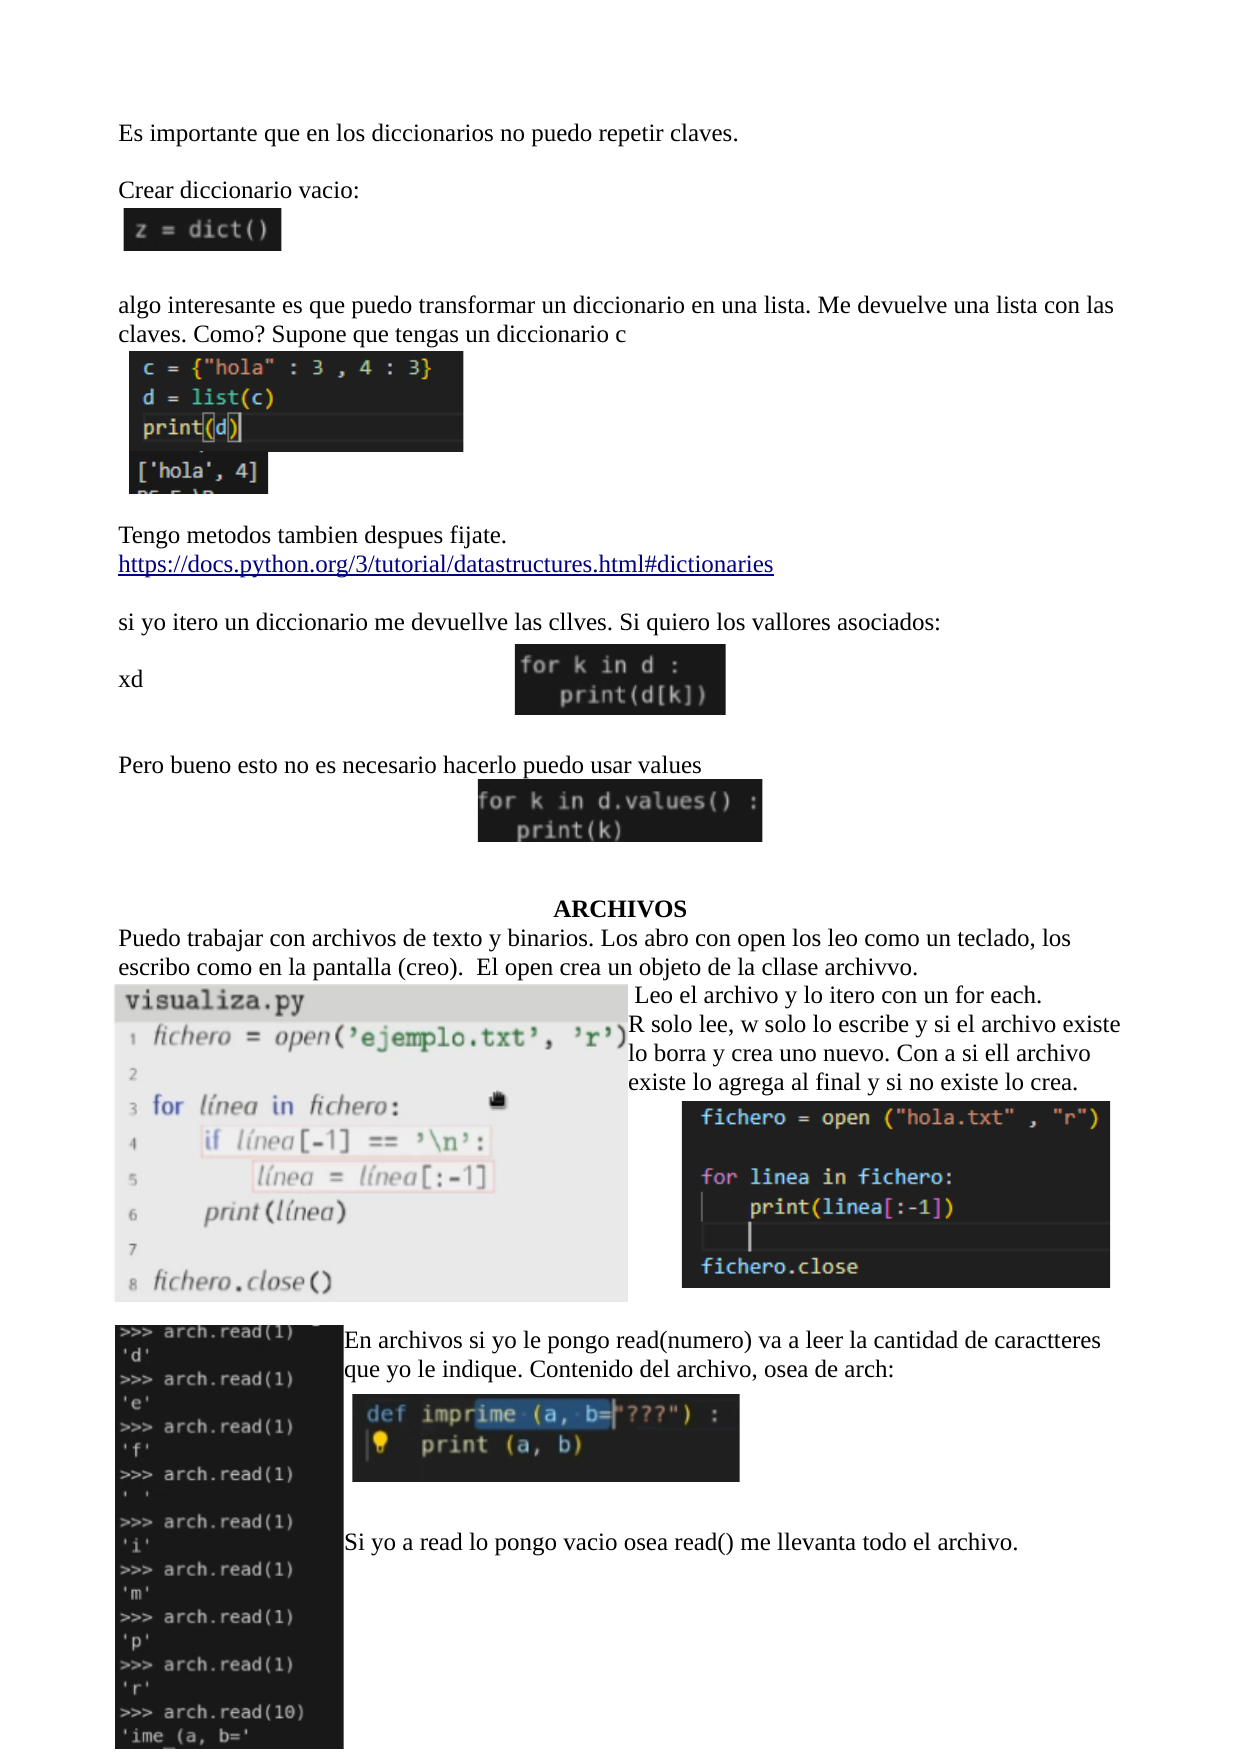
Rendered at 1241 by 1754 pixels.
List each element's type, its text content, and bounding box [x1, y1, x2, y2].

text ARCHIVOS [118, 894, 1122, 923]
text xd [118, 664, 1122, 751]
picture [681, 1101, 1110, 1288]
picture [514, 644, 726, 715]
text Puedo trabajar con archivos de texto y binarios. Los abro con open los leo como un teclado, los escribo como en la pantalla (creo). El open crea un objeto de la cllase archivvo. [118, 923, 1122, 981]
text Es importante que en los diccionarios no puedo repetir claves. [118, 118, 1122, 147]
picture [115, 1325, 344, 1749]
picture [112, 984, 628, 1302]
text Crear diccionario vacio: [118, 176, 1122, 204]
text si yo itero un diccionario me devuellve las cllves. Si quiero los vallores asociados: [118, 607, 1122, 636]
text Leo el archivo y lo itero con un for each. [118, 981, 1122, 1009]
picture [477, 779, 763, 842]
text algo interesante es que puedo transformar un diccionario en una lista. Me devuelve una lista con las claves. Como? Supone que tengas un diccionario c [118, 291, 1122, 521]
picture [129, 351, 464, 494]
text Si yo a read lo pongo vacio osea read() me llevanta todo el archivo. [344, 1527, 1122, 1556]
text Tengo metodos tambien despues fijate. https://docs.python.org/3/tutorial/datastructures.html#dictionaries [118, 521, 1122, 578]
picture [123, 208, 282, 251]
picture [352, 1394, 740, 1482]
text En archivos si yo le pongo read(numero) va a leer la cantidad de caractteres que yo le indique. Contenido del archivo, osea de arch: [344, 1326, 1122, 1383]
text R solo lee, w solo lo escribe y si el archivo existe lo borra y crea uno nuevo. Con a si ell archivo existe lo agrega al final y si no existe lo crea. [118, 1009, 1122, 1326]
text Pero bueno esto no es necesario hacerlo puedo usar values [118, 751, 1122, 779]
